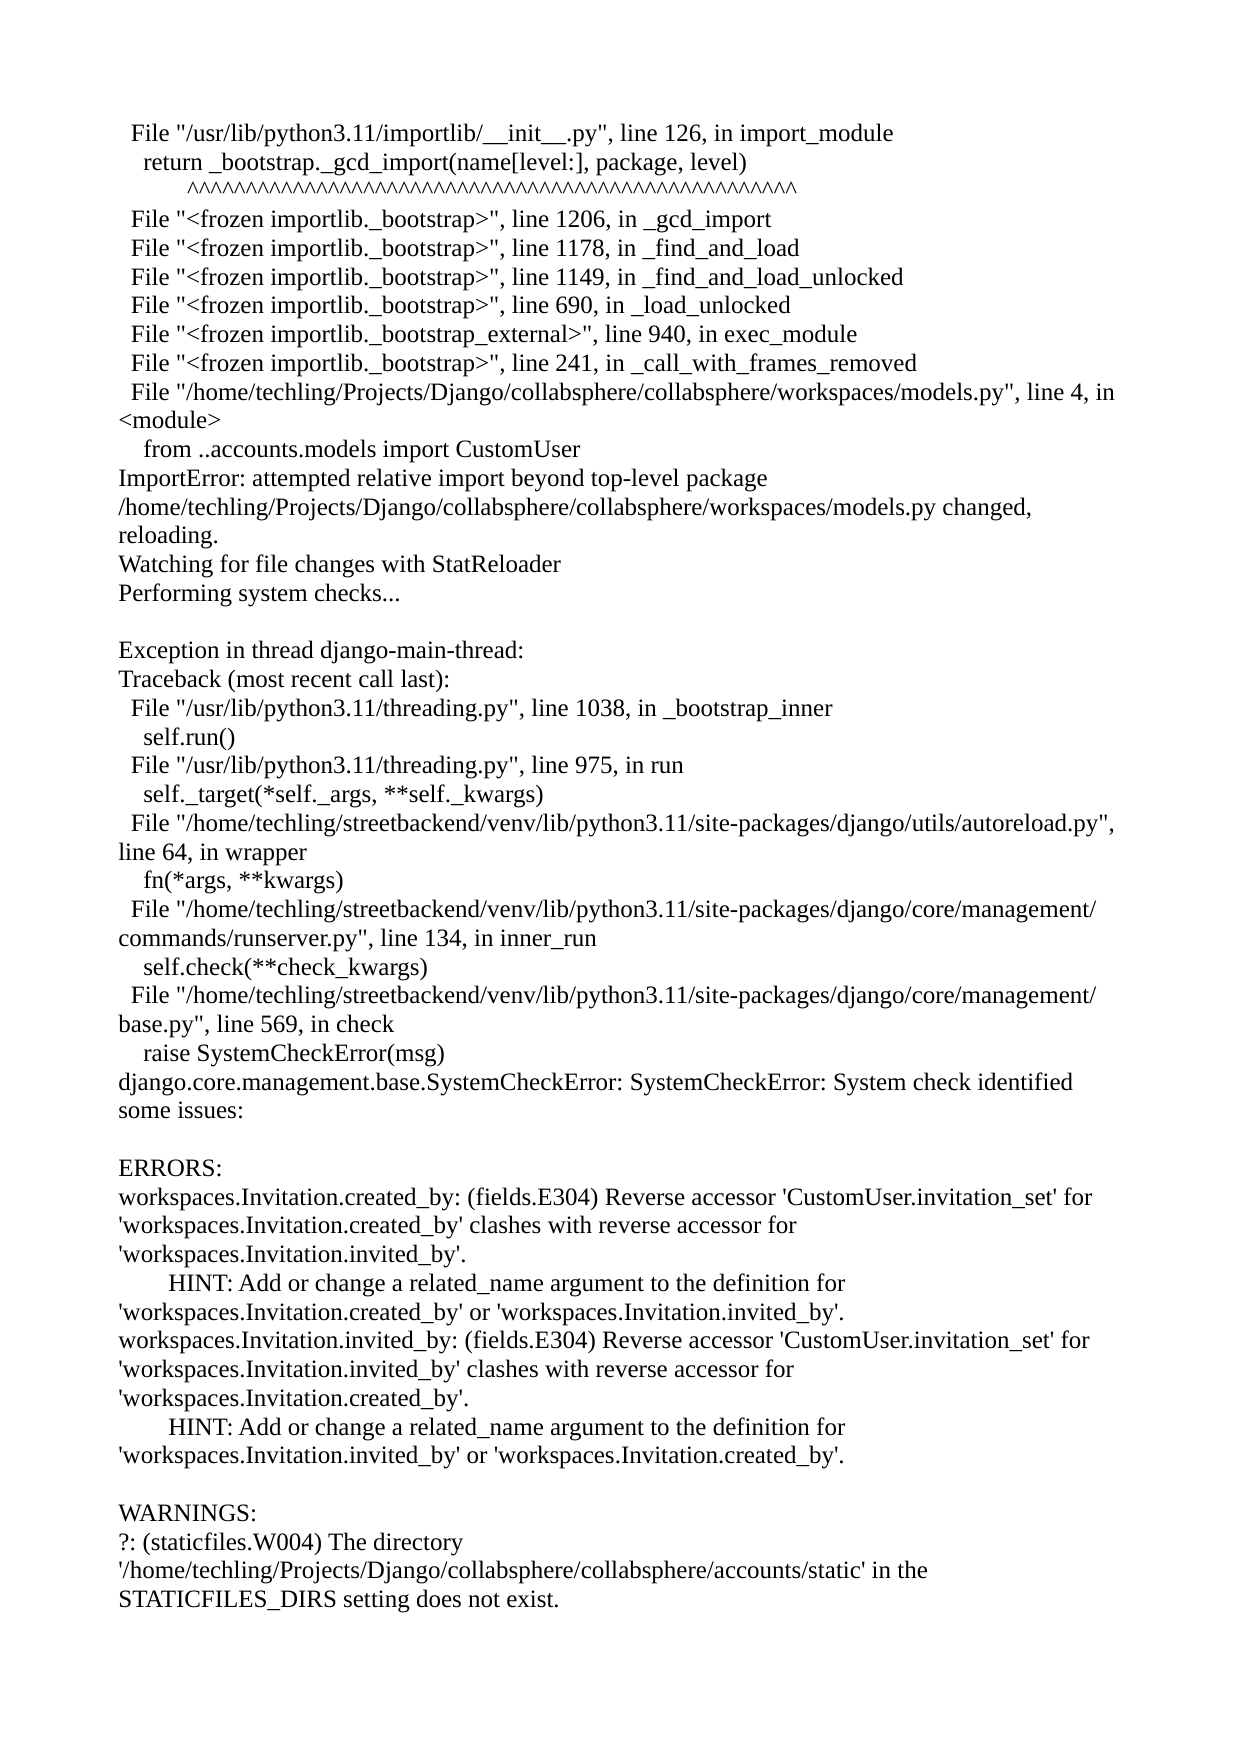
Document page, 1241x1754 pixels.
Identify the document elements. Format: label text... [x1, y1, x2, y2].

text ERRORS: [118, 1153, 1122, 1182]
text /home/techling/Projects/Django/collabsphere/collabsphere/workspaces/models.py changed, reloading. [118, 492, 1122, 549]
text Traceback (most recent call last): [118, 664, 1122, 693]
text workspaces.Invitation.created_by: (fields.E304) Reverse accessor 'CustomUser.invitation_set' for 'workspaces.Invitation.created_by' clashes with reverse accessor for 'workspaces.Invitation.invited_by'. [118, 1182, 1122, 1268]
text WARNINGS: [118, 1498, 1122, 1527]
text ^^^^^^^^^^^^^^^^^^^^^^^^^^^^^^^^^^^^^^^^^^^^^^^^^^^^ [118, 176, 1122, 204]
text File "/home/techling/streetbackend/venv/lib/python3.11/site-packages/django/core/management/base.py", line 569, in check [118, 981, 1122, 1038]
text File "<frozen importlib._bootstrap>", line 1178, in _find_and_load [118, 233, 1122, 262]
text File "/usr/lib/python3.11/importlib/__init__.py", line 126, in import_module [118, 118, 1122, 147]
text Performing system checks... [118, 578, 1122, 607]
text File "/home/techling/streetbackend/venv/lib/python3.11/site-packages/django/core/management/commands/runserver.py", line 134, in inner_run [118, 894, 1122, 952]
text HINT: Add or change a related_name argument to the definition for 'workspaces.Invitation.invited_by' or 'workspaces.Invitation.created_by'. [118, 1412, 1122, 1469]
text File "<frozen importlib._bootstrap_external>", line 940, in exec_module [118, 319, 1122, 348]
text Watching for file changes with StatReloader [118, 549, 1122, 578]
text raise SystemCheckError(msg) [118, 1038, 1122, 1067]
text ImportError: attempted relative import beyond top-level package [118, 463, 1122, 492]
text File "/usr/lib/python3.11/threading.py", line 1038, in _bootstrap_inner [118, 693, 1122, 722]
text fn(*args, **kwargs) [118, 866, 1122, 894]
text File "/usr/lib/python3.11/threading.py", line 975, in run [118, 751, 1122, 779]
text File "/home/techling/Projects/Django/collabsphere/collabsphere/workspaces/models.py", line 4, in <module> [118, 377, 1122, 434]
text File "<frozen importlib._bootstrap>", line 1149, in _find_and_load_unlocked [118, 262, 1122, 291]
text ?: (staticfiles.W004) The directory '/home/techling/Projects/Django/collabsphere/collabsphere/accounts/static' in the STATICFILES_DIRS setting does not exist. [118, 1527, 1122, 1613]
text File "<frozen importlib._bootstrap>", line 241, in _call_with_frames_removed [118, 348, 1122, 377]
text self.check(**check_kwargs) [118, 952, 1122, 981]
text from ..accounts.models import CustomUser [118, 434, 1122, 463]
text File "/home/techling/streetbackend/venv/lib/python3.11/site-packages/django/utils/autoreload.py", line 64, in wrapper [118, 808, 1122, 866]
text workspaces.Invitation.invited_by: (fields.E304) Reverse accessor 'CustomUser.invitation_set' for 'workspaces.Invitation.invited_by' clashes with reverse accessor for 'workspaces.Invitation.created_by'. [118, 1326, 1122, 1412]
text self._target(*self._args, **self._kwargs) [118, 779, 1122, 808]
text Exception in thread django-main-thread: [118, 636, 1122, 664]
text self.run() [118, 722, 1122, 751]
text File "<frozen importlib._bootstrap>", line 690, in _load_unlocked [118, 291, 1122, 319]
text File "<frozen importlib._bootstrap>", line 1206, in _gcd_import [118, 204, 1122, 233]
text django.core.management.base.SystemCheckError: SystemCheckError: System check identified some issues: [118, 1067, 1122, 1124]
text HINT: Add or change a related_name argument to the definition for 'workspaces.Invitation.created_by' or 'workspaces.Invitation.invited_by'. [118, 1268, 1122, 1326]
text return _bootstrap._gcd_import(name[level:], package, level) [118, 147, 1122, 176]
